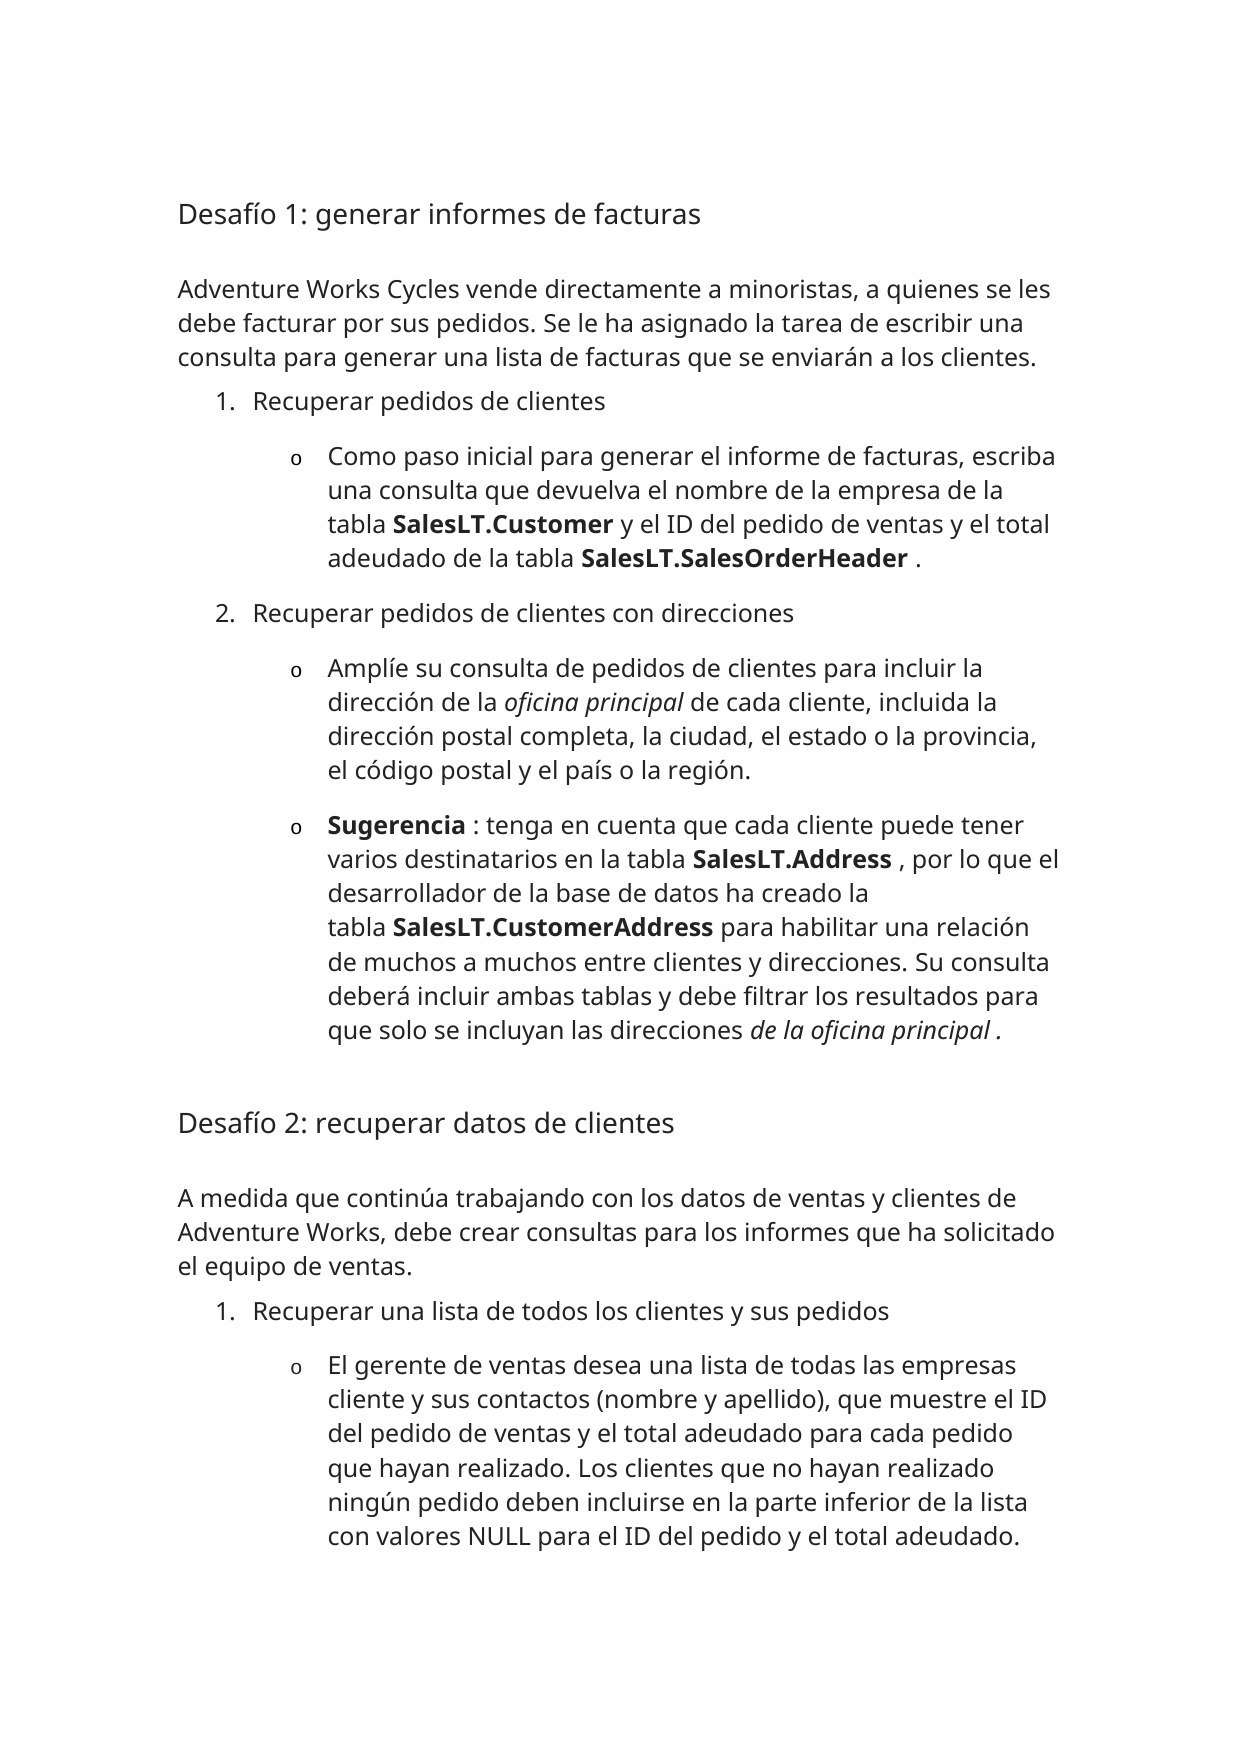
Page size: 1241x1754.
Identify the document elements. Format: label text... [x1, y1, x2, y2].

subtitle Desafío 2: recuperar datos de clientes [177, 1104, 1063, 1142]
list El gerente de ventas desea una lista de todas las empresas cliente y sus contactos (nombre y apellido), que muestre el ID del pedido de ventas y el total adeudado para cada pedido que hayan realizado. Los clientes que no hayan realizado ningún pedido deben incluirse en la parte inferior de la lista con valores NULL para el ID del pedido y el total adeudado. [290, 1348, 1063, 1552]
list Recuperar pedidos de clientes con direcciones [215, 596, 1063, 630]
list Recuperar pedidos de clientes [215, 384, 1063, 418]
text A medida que continúa trabajando con los datos de ventas y clientes de Adventure Works, debe crear consultas para los informes que ha solicitado el equipo de ventas. [177, 1181, 1063, 1283]
list Amplíe su consulta de pedidos de clientes para incluir la dirección de la oficina principal de cada cliente, incluida la dirección postal completa, la ciudad, el estado o la provincia, el código postal y el país o la región. [290, 651, 1063, 787]
list Recuperar una lista de todos los clientes y sus pedidos [215, 1293, 1063, 1327]
subtitle Desafío 1: generar informes de facturas [177, 194, 1063, 233]
list Como paso inicial para generar el informe de facturas, escriba una consulta que devuelva el nombre de la empresa de la tabla SalesLT.Customer y el ID del pedido de ventas y el total adeudado de la tabla SalesLT.SalesOrderHeader . [290, 439, 1063, 575]
list Sugerencia : tenga en cuenta que cada cliente puede tener varios destinatarios en la tabla SalesLT.Address , por lo que el desarrollador de la base de datos ha creado la tabla SalesLT.CustomerAddress para habilitar una relación de muchos a muchos entre clientes y direcciones. Su consulta deberá incluir ambas tablas y debe filtrar los resultados para que solo se incluyan las direcciones de la oficina principal . [290, 808, 1063, 1046]
text Adventure Works Cycles vende directamente a minoristas, a quienes se les debe facturar por sus pedidos. Se le ha asignado la tarea de escribir una consulta para generar una lista de facturas que se enviarán a los clientes. [177, 271, 1063, 373]
